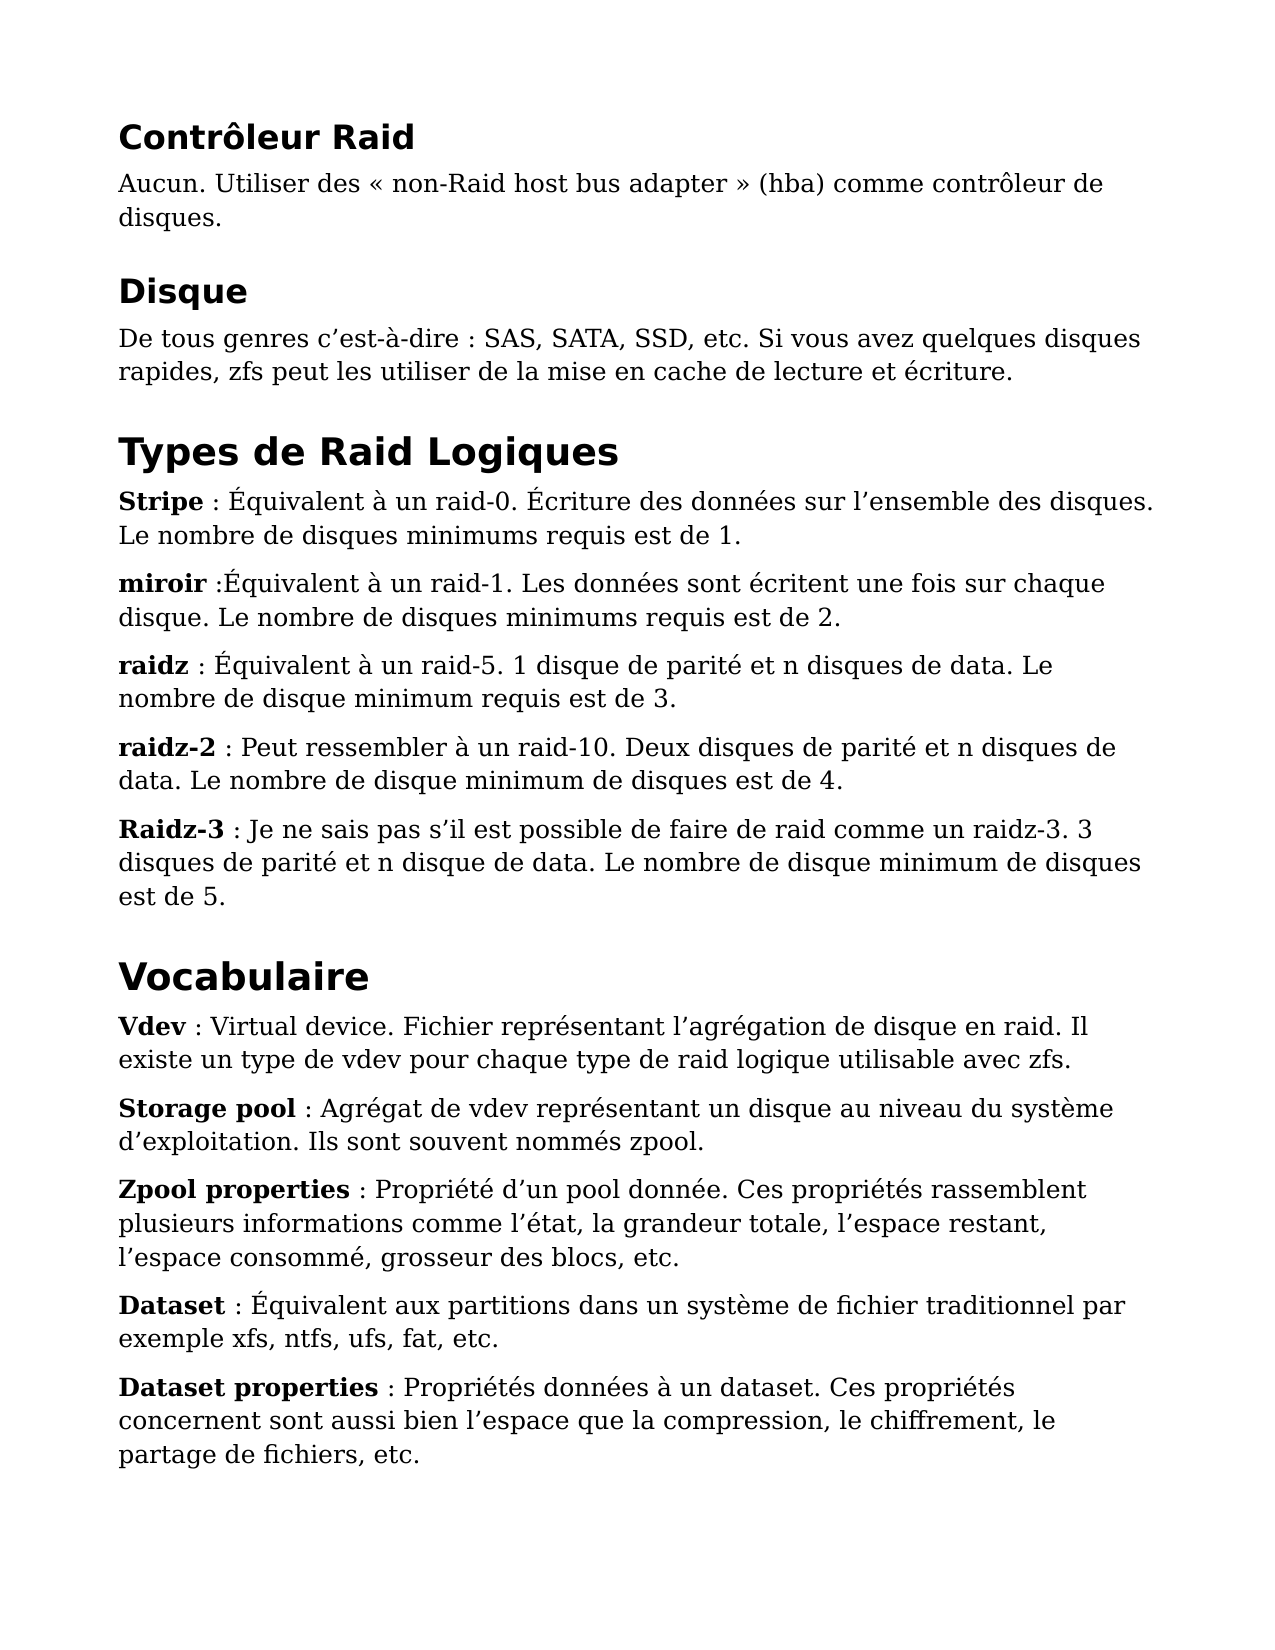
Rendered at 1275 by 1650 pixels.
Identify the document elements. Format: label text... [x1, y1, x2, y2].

text Dataset properties : Propriétés données à un dataset. Ces propriétés concernent sont aussi bien l’espace que la compression, le chiffrement, le partage de fichiers, etc. [118, 1373, 1157, 1469]
text Stripe : Équivalent à un raid-0. Écriture des données sur l’ensemble des disques. Le nombre de disques minimums requis est de 1. [118, 487, 1157, 550]
text De tous genres c’est-à-dire : SAS, SATA, SSD, etc. Si vous avez quelques disques rapides, zfs peut les utiliser de la mise en cache de lecture et écriture. [118, 324, 1157, 386]
text raidz-2 : Peut ressembler à un raid-10. Deux disques de parité et n disques de data. Le nombre de disque minimum de disques est de 4. [118, 733, 1157, 796]
text Raidz-3 : Je ne sais pas s’il est possible de faire de raid comme un raidz-3. 3 disques de parité et n disque de data. Le nombre de disque minimum de disques est de 5. [118, 814, 1157, 911]
text Aucun. Utiliser des « non-Raid host bus adapter » (hba) comme contrôleur de disques. [118, 170, 1157, 232]
text Vdev : Virtual device. Fichier représentant l’agrégation de disque en raid. Il existe un type de vdev pour chaque type de raid logique utilisable avec zfs. [118, 1012, 1157, 1074]
text miroir :Équivalent à un raid-1. Les données sont écritent une fois sur chaque disque. Le nombre de disques minimums requis est de 2. [118, 569, 1157, 632]
text Zpool properties : Propriété d’un pool donnée. Ces propriétés rassemblent plusieurs informations comme l’état, la grandeur totale, l’espace restant, l’espace consommé, grosseur des blocs, etc. [118, 1175, 1157, 1272]
subtitle Vocabulaire [118, 955, 1157, 999]
text raidz : Équivalent à un raid-5. 1 disque de parité et n disques de data. Le nombre de disque minimum requis est de 3. [118, 651, 1157, 714]
subtitle Disque [118, 272, 1157, 311]
subtitle Contrôleur Raid [118, 118, 1157, 157]
subtitle Types de Raid Logiques [118, 430, 1157, 474]
text Storage pool : Agrégat de vdev représentant un disque au niveau du système d’exploitation. Ils sont souvent nommés zpool. [118, 1093, 1157, 1156]
text Dataset : Équivalent aux partitions dans un système de fichier traditionnel par exemple xfs, ntfs, ufs, fat, etc. [118, 1291, 1157, 1354]
